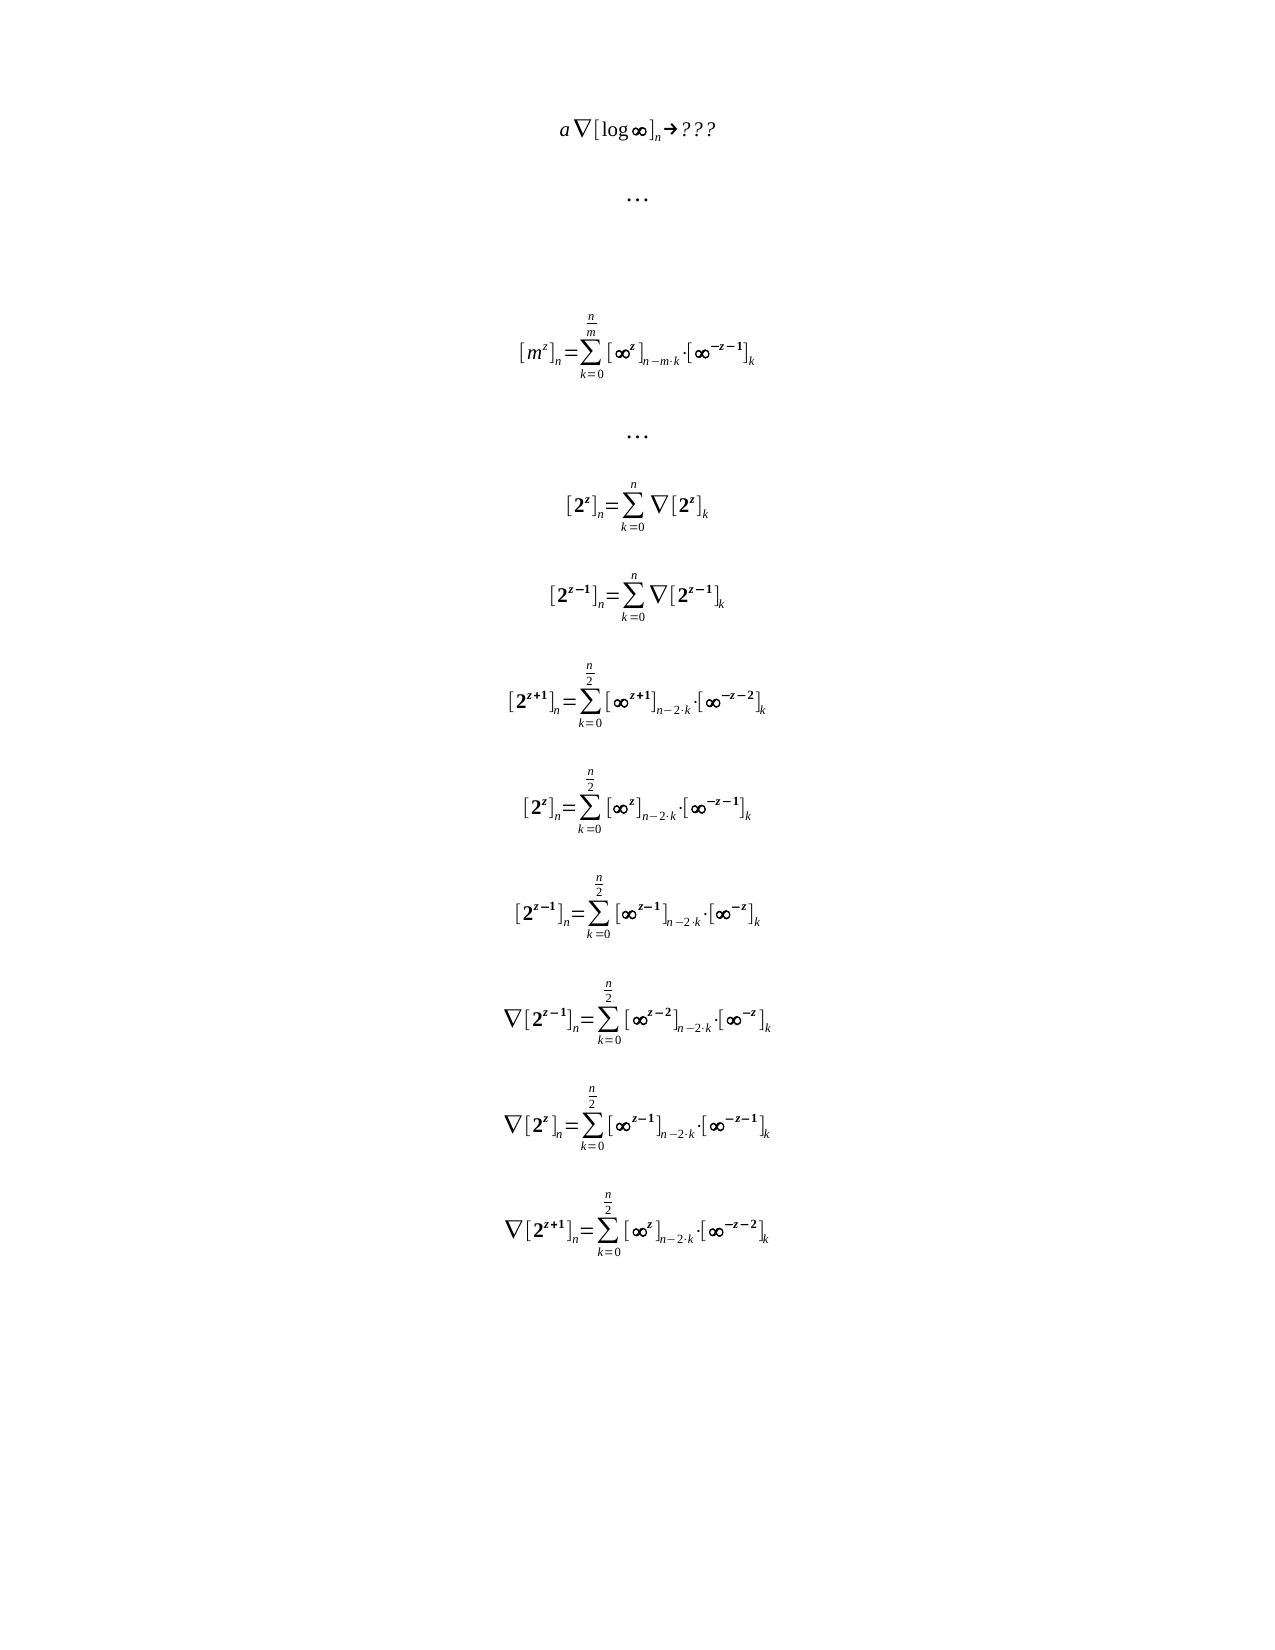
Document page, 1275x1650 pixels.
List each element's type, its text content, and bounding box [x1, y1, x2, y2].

text … [118, 415, 1157, 444]
text … [118, 178, 1157, 207]
